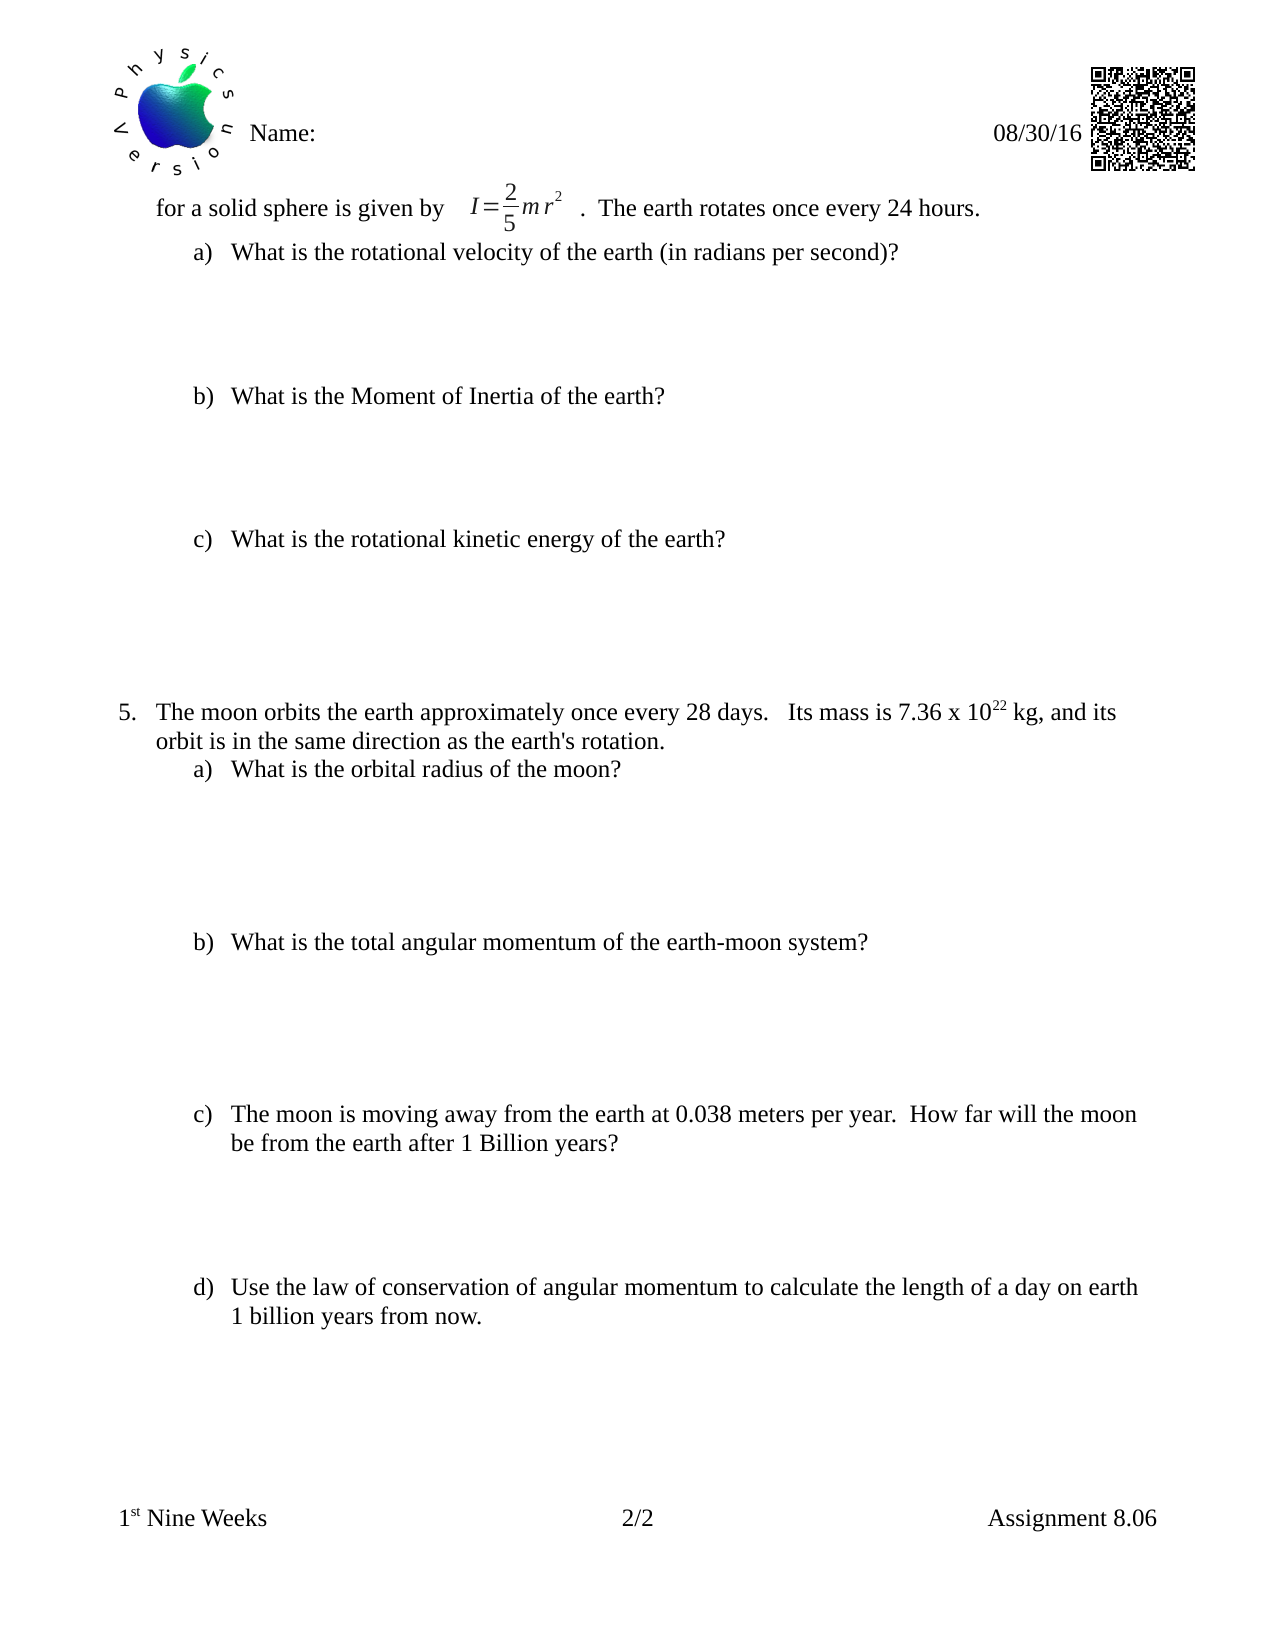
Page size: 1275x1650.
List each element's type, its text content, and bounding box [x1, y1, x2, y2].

list What is the rotational kinetic energy of the earth? [193, 524, 1157, 553]
list The moon is moving away from the earth at 0.038 meters per year. How far will the moon be from the earth after 1 Billion years? [193, 1099, 1157, 1157]
picture [113, 48, 234, 176]
list What is the orbital radius of the moon? [193, 754, 1157, 783]
list What is the Moment of Inertia of the earth? [193, 381, 1157, 409]
list What is the total angular momentum of the earth-moon system? [193, 927, 1157, 956]
list for a solid sphere is given by . The earth rotates once every 24 hours. [118, 176, 1157, 237]
list Use the law of conservation of angular momentum to calculate the length of a day on earth 1 billion years from now. [193, 1272, 1157, 1329]
list The moon orbits the earth approximately once every 28 days. Its mass is 7.36 x 1022 kg, and its orbit is in the same direction as the earth's rotation. [118, 697, 1157, 754]
picture [1082, 58, 1203, 179]
list What is the rotational velocity of the earth (in radians per second)? [193, 237, 1157, 266]
